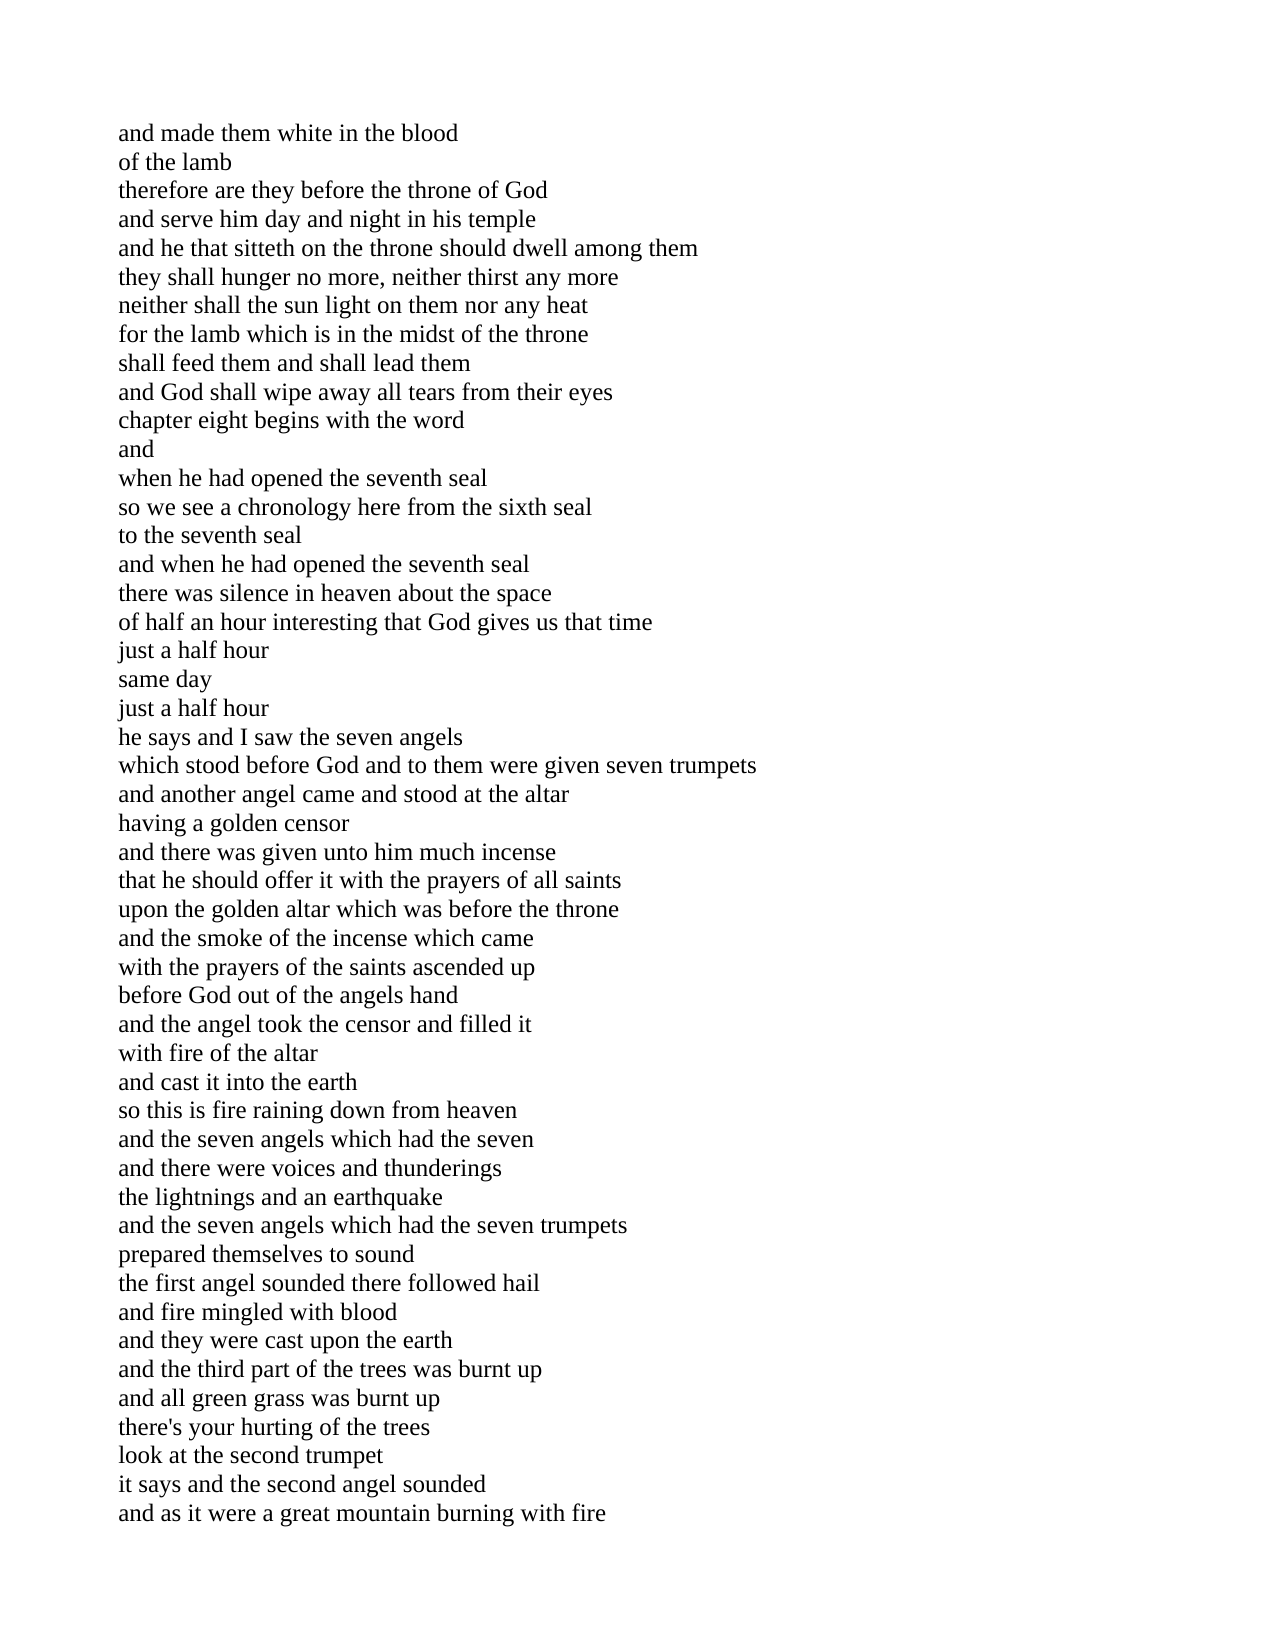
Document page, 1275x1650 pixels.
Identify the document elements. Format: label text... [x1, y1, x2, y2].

text of the lamb [118, 147, 1157, 176]
text and when he had opened the seventh seal [118, 549, 1157, 578]
text and all green grass was burnt up [118, 1383, 1157, 1412]
text and the third part of the trees was burnt up [118, 1354, 1157, 1383]
text with the prayers of the saints ascended up [118, 952, 1157, 981]
text and there were voices and thunderings [118, 1153, 1157, 1182]
text same day [118, 664, 1157, 693]
text and serve him day and night in his temple [118, 204, 1157, 233]
text he says and I saw the seven angels [118, 722, 1157, 751]
text and there was given unto him much incense [118, 837, 1157, 866]
text and made them white in the blood [118, 118, 1157, 147]
text that he should offer it with the prayers of all saints [118, 866, 1157, 894]
text and the angel took the censor and filled it [118, 1009, 1157, 1038]
text there's your hurting of the trees [118, 1412, 1157, 1441]
text and he that sitteth on the throne should dwell among them [118, 233, 1157, 262]
text just a half hour [118, 636, 1157, 664]
text there was silence in heaven about the space [118, 578, 1157, 607]
text look at the second trumpet [118, 1441, 1157, 1469]
text and they were cast upon the earth [118, 1326, 1157, 1354]
text having a golden censor [118, 808, 1157, 837]
text and the seven angels which had the seven trumpets [118, 1211, 1157, 1239]
text and God shall wipe away all tears from their eyes [118, 377, 1157, 406]
text with fire of the altar [118, 1038, 1157, 1067]
text it says and the second angel sounded [118, 1469, 1157, 1498]
text shall feed them and shall lead them [118, 348, 1157, 377]
text therefore are they before the throne of God [118, 176, 1157, 204]
text and cast it into the earth [118, 1067, 1157, 1096]
text prepared themselves to sound [118, 1239, 1157, 1268]
text they shall hunger no more, neither thirst any more [118, 262, 1157, 291]
text chapter eight begins with the word [118, 406, 1157, 434]
text so we see a chronology here from the sixth seal [118, 492, 1157, 521]
text of half an hour interesting that God gives us that time [118, 607, 1157, 636]
text before God out of the angels hand [118, 981, 1157, 1009]
text for the lamb which is in the midst of the throne [118, 319, 1157, 348]
text and another angel came and stood at the altar [118, 779, 1157, 808]
text and as it were a great mountain burning with fire [118, 1498, 1157, 1527]
text upon the golden altar which was before the throne [118, 894, 1157, 923]
text to the seventh seal [118, 521, 1157, 549]
text and [118, 434, 1157, 463]
text and the smoke of the incense which came [118, 923, 1157, 952]
text when he had opened the seventh seal [118, 463, 1157, 492]
text and the seven angels which had the seven [118, 1124, 1157, 1153]
text just a half hour [118, 693, 1157, 722]
text the first angel sounded there followed hail [118, 1268, 1157, 1297]
text the lightnings and an earthquake [118, 1182, 1157, 1211]
text neither shall the sun light on them nor any heat [118, 291, 1157, 319]
text which stood before God and to them were given seven trumpets [118, 751, 1157, 779]
text so this is fire raining down from heaven [118, 1096, 1157, 1124]
text and fire mingled with blood [118, 1297, 1157, 1326]
